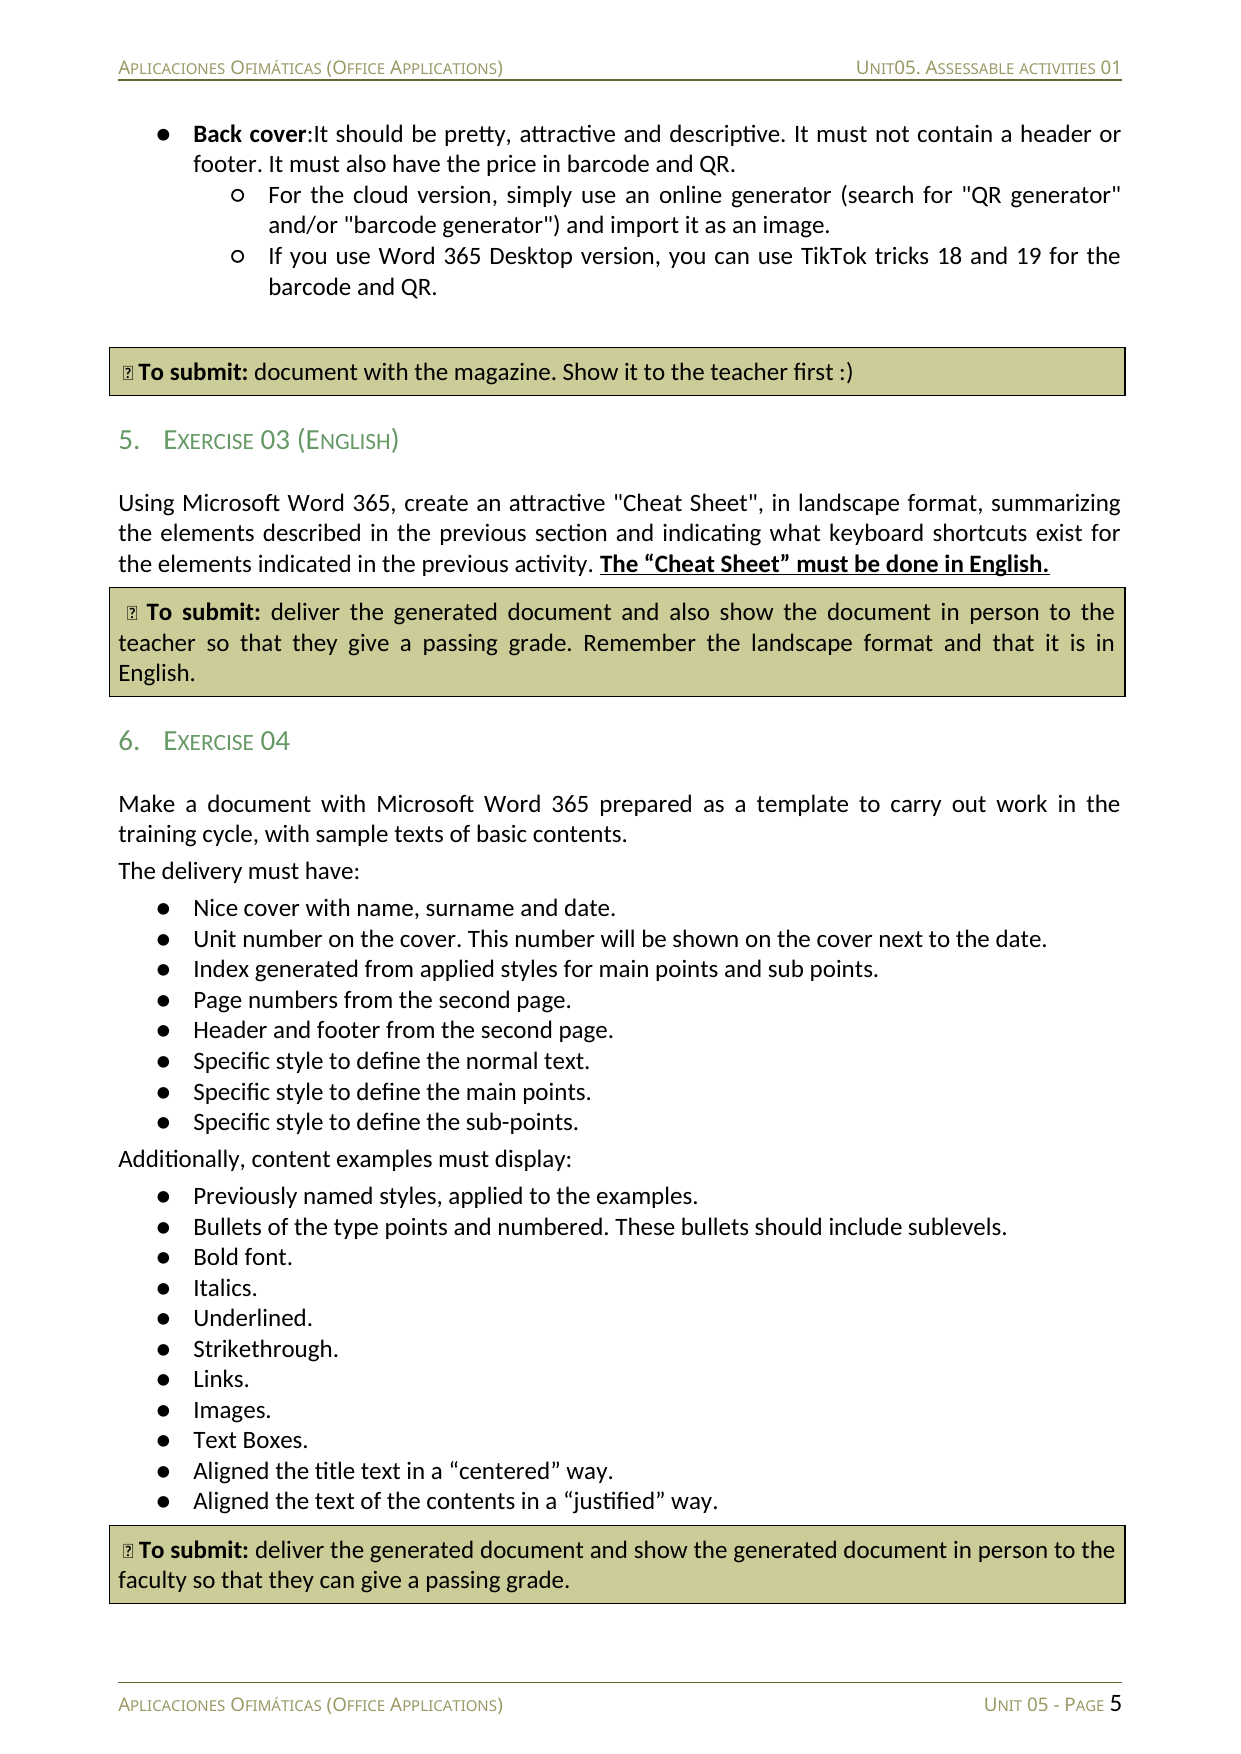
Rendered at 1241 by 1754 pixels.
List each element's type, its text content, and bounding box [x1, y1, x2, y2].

list Index generated from applied styles for main points and sub points. [156, 953, 1122, 984]
list Specific style to define the sub-points. [156, 1106, 1122, 1137]
list Strikethrough. [156, 1333, 1122, 1363]
list Specific style to define the main points. [156, 1076, 1122, 1106]
list Header and footer from the second page. [156, 1014, 1122, 1045]
list Nice cover with name, surname and date. [156, 892, 1122, 923]
text 📕 To submit: deliver the generated document and show the generated document in person to the faculty so that they can give a passing grade. [110, 1526, 1124, 1603]
list Aligned the text of the contents in a “justified” way. [156, 1485, 1122, 1516]
text Using Microsoft Word 365, create an attractive "Cheat Sheet", in landscape format, summarizing the elements described in the previous section and indicating what keyboard shortcuts exist for the elements indicated in the previous activity. The “Cheat Sheet” must be done in English. [118, 487, 1122, 578]
list For the cloud version, simply use an online generator (search for "QR generator" and/or "barcode generator") and import it as an image. [231, 179, 1122, 240]
list Page numbers from the second page. [156, 984, 1122, 1014]
list Italics. [156, 1272, 1122, 1302]
text 📕 To submit: deliver the generated document and also show the document in person to the teacher so that they give a passing grade. Remember the landscape format and that it is in English. [110, 588, 1124, 696]
list Aligned the title text in a “centered” way. [156, 1455, 1122, 1485]
list Back cover:It should be pretty, attractive and descriptive. It must not contain a header or footer. It must also have the price in barcode and QR. [156, 118, 1122, 179]
list Underlined. [156, 1302, 1122, 1333]
list Specific style to define the normal text. [156, 1045, 1122, 1076]
subtitle Exercise 04 [118, 722, 1122, 758]
list Images. [156, 1394, 1122, 1424]
list Links. [156, 1363, 1122, 1394]
text The delivery must have: [118, 856, 1122, 886]
text Additionally, content examples must display: [118, 1143, 1122, 1174]
list If you use Word 365 Desktop version, you can use TikTok tricks 18 and 19 for the barcode and QR. [231, 240, 1122, 301]
text Make a document with Microsoft Word 365 prepared as a template to carry out work in the training cycle, with sample texts of basic contents. [118, 788, 1122, 849]
list Previously named styles, applied to the examples. [156, 1180, 1122, 1211]
list Unit number on the cover. This number will be shown on the cover next to the date. [156, 923, 1122, 953]
list Bullets of the type points and numbered. These bullets should include sublevels. [156, 1211, 1122, 1241]
subtitle Exercise 03 (English) [118, 421, 1122, 457]
list Text Boxes. [156, 1424, 1122, 1455]
list Bold font. [156, 1241, 1122, 1272]
text 📕 To submit: document with the magazine. Show it to the teacher first :) [110, 348, 1124, 395]
